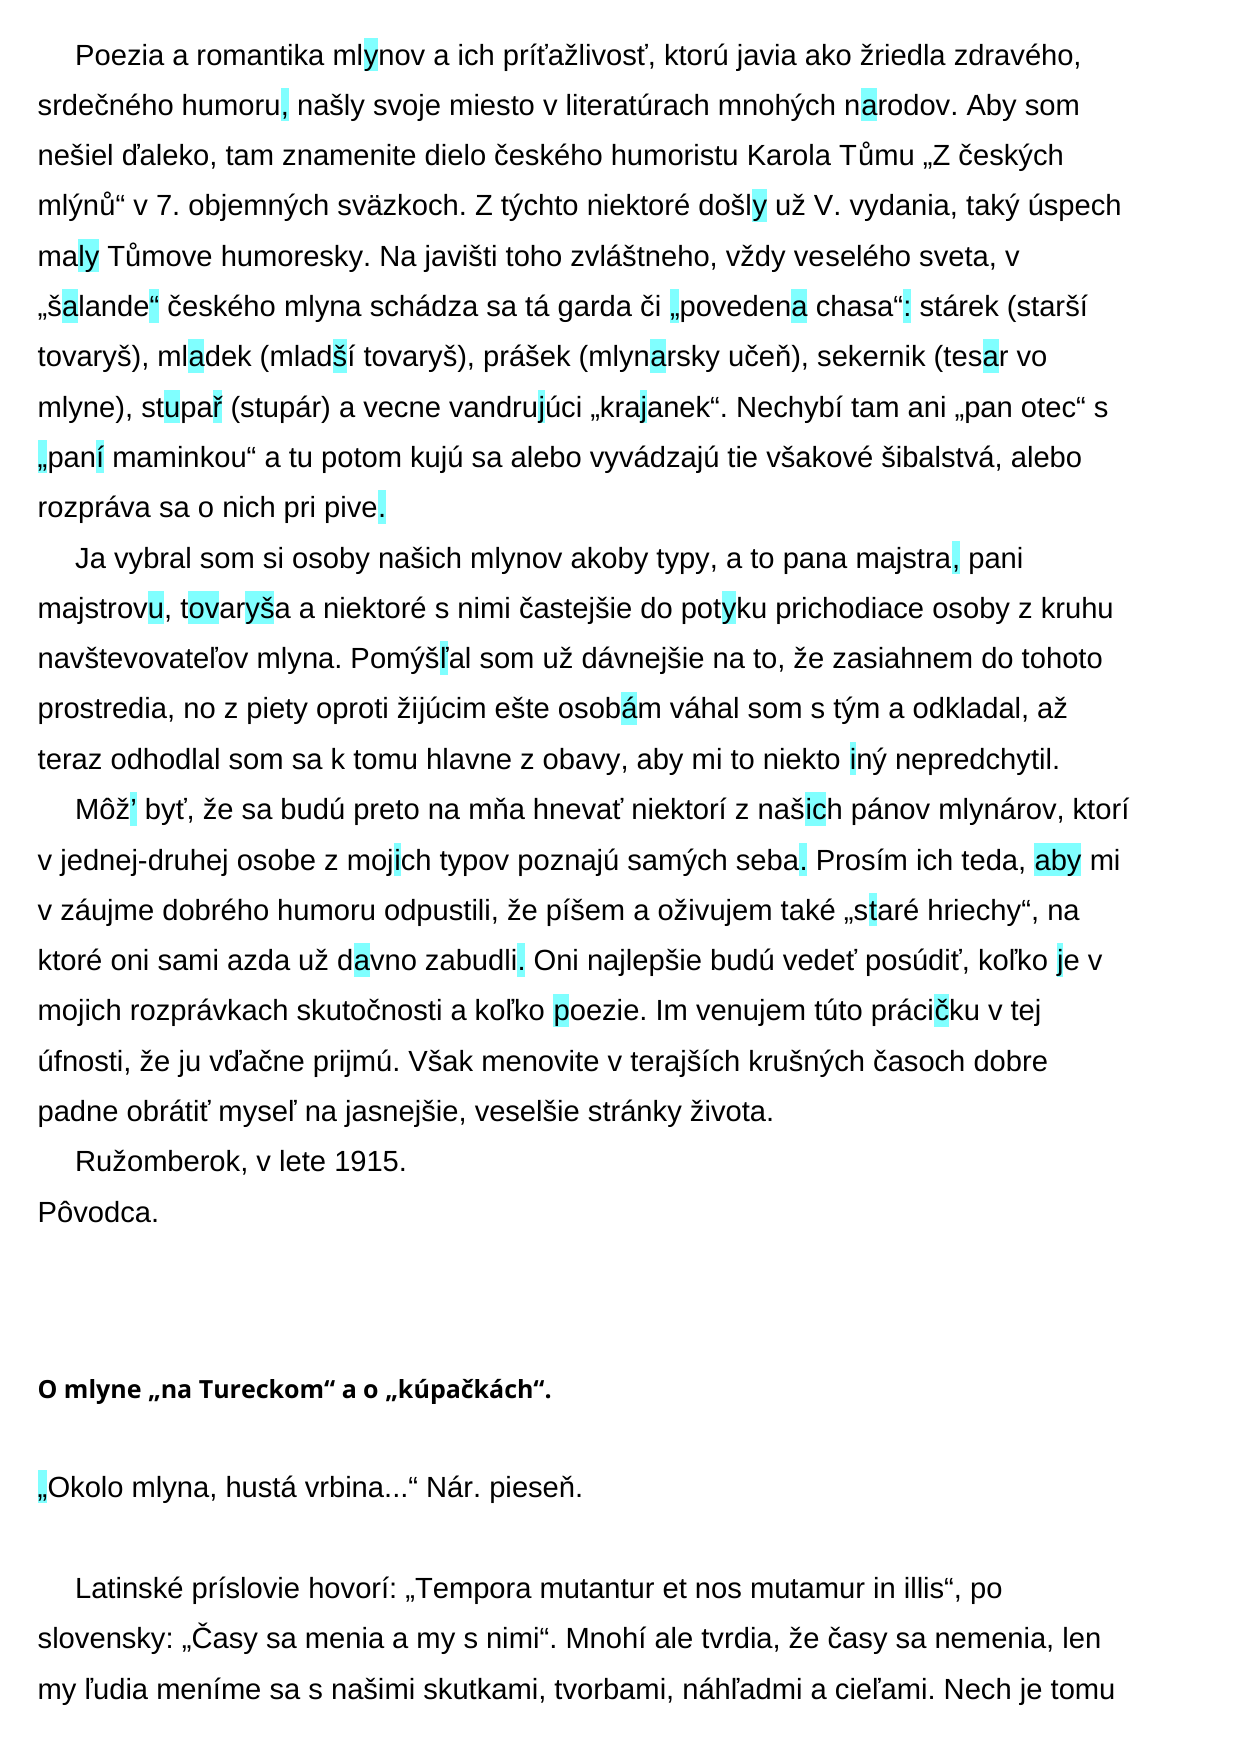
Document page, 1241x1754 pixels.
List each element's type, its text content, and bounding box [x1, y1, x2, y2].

text Ja vybral som si osoby našich mlynov akoby typy, a to pana majstra, pani majstrovu, tovaryša a niektoré s nimi častejšie do potyku prichodiace osoby z kruhu navštevovateľov mlyna. Pomýšľal som už dávnejšie na to, že zasiahnem do tohoto prostredia, no z piety oproti ži­júcim ešte osobám váhal som s tým a odkladal, až teraz odhodlal som sa k tomu hlavne z obavy, aby mi to niekto iný nepredchytil. [37, 541, 1130, 775]
text Pôvodca. [37, 1195, 1130, 1228]
text Latinské príslovie hovorí: „Tempora mutantur et nos mutamur in illis“, po slovensky: „Časy sa menia a my s nimi“. Mnohí ale tvrdia, že časy sa nemenia, len my ľudia meníme sa s našimi skutkami, tvorbami, náhľadmi a cieľami. Nech je tomu [37, 1571, 1130, 1705]
text Môž’ byť, že sa budú preto na mňa hnevať niektorí z našich pánov mlynárov, ktorí v jednej-druhej osobe z mojich typov poznajú samých seba. Prosím ich teda, aby mi v záujme dobrého humoru odpustili, že píšem a oživujem také „staré hriechy“, na ktoré oni sami azda už davno zabudli. Oni najlepšie budú vedeť posúdiť, koľko je v mojich rozprávkach skutočnosti a koľko poezie. Im venujem túto prácičku v tej úfnosti, že ju vďačne prijmú. Však menovite v terajších krušných časoch dobre padne obrátiť myseľ na jasnejšie, veselšie stránky života. [37, 792, 1130, 1128]
text „Okolo mlyna, hustá vrbina...“ Nár. pieseň. [37, 1470, 1130, 1503]
text Ružomberok, v lete 1915. [37, 1144, 1130, 1178]
subtitle O mlyne „na Tureckom“ a o „kúpačkách“. [37, 1372, 1130, 1406]
text Poezia a romantika mlynov a ich príťažlivosť, ktorú javia ako žriedla zdravého, srdečného humoru, našly svoje miesto v literatúrach mnohých narodov. Aby som nešiel ďaleko, tam znamenite dielo českého humoristu Karola Tůmu „Z českých mlýnů“ v 7. objemných sväzkoch. Z týchto niektoré došly už V. vydania, taký úspech maly Tůmove humoresky. Na javišti toho zvláštneho, vždy ve­selého sveta, v „šalande“ českého mlyna schádza sa tá garda či „povedena chasa“: stárek (starší tovaryš), mladek (mladší tovaryš), prášek (mlynarsky učeň), sekernik (tesar vo mlyne), stupař (stupár) a vecne vandrujúci „krajanek“. Nechybí tam ani „pan otec“ s „paní mamin­kou“ a tu potom kujú sa alebo vyvádzajú tie všakové šibalstvá, alebo rozpráva sa o nich pri pive. [37, 37, 1130, 524]
